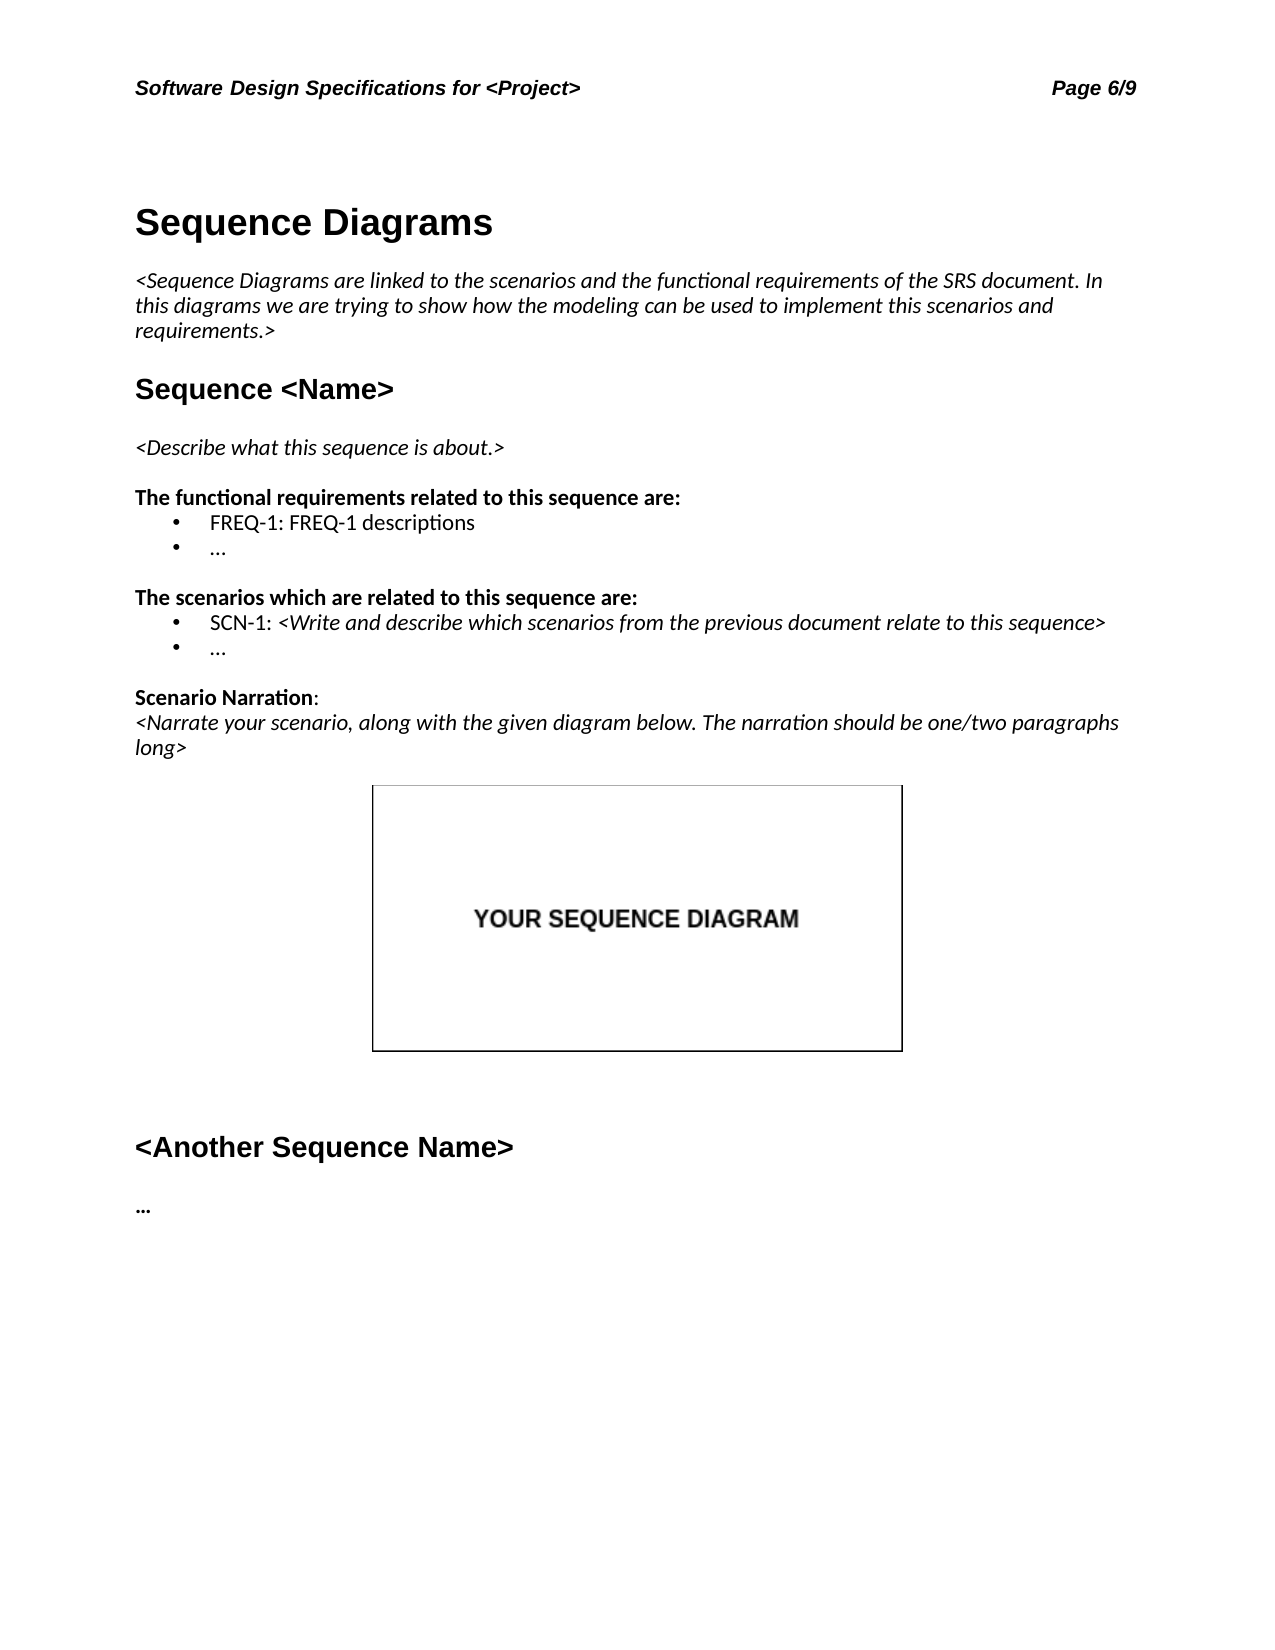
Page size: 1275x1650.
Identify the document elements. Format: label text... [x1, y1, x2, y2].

text The functional requirements related to this sequence are: [135, 485, 1140, 510]
text The scenarios which are related to this sequence are: [135, 585, 1140, 610]
subtitle <Another Sequence Name> [135, 1130, 1140, 1164]
list FREQ-1: FREQ-1 descriptions [172, 510, 1140, 535]
subtitle Sequence Diagrams [135, 200, 1140, 243]
text <Narrate your scenario, along with the given diagram below. The narration should be one/two paragraphs long> [135, 710, 1140, 760]
text … [135, 1193, 1140, 1218]
text <Sequence Diagrams are linked to the scenarios and the functional requirements of the SRS document. In this diagrams we are trying to show how the modeling can be used to implement this scenarios and requirements.> [135, 268, 1140, 343]
list … [172, 635, 1140, 660]
list … [172, 535, 1140, 560]
text Scenario Narration: [135, 685, 1140, 710]
subtitle Sequence <Name> [135, 372, 1140, 406]
text <Describe what this sequence is about.> [135, 435, 1140, 460]
list SCN-1: <Write and describe which scenarios from the previous document relate to this sequence> [172, 610, 1140, 635]
